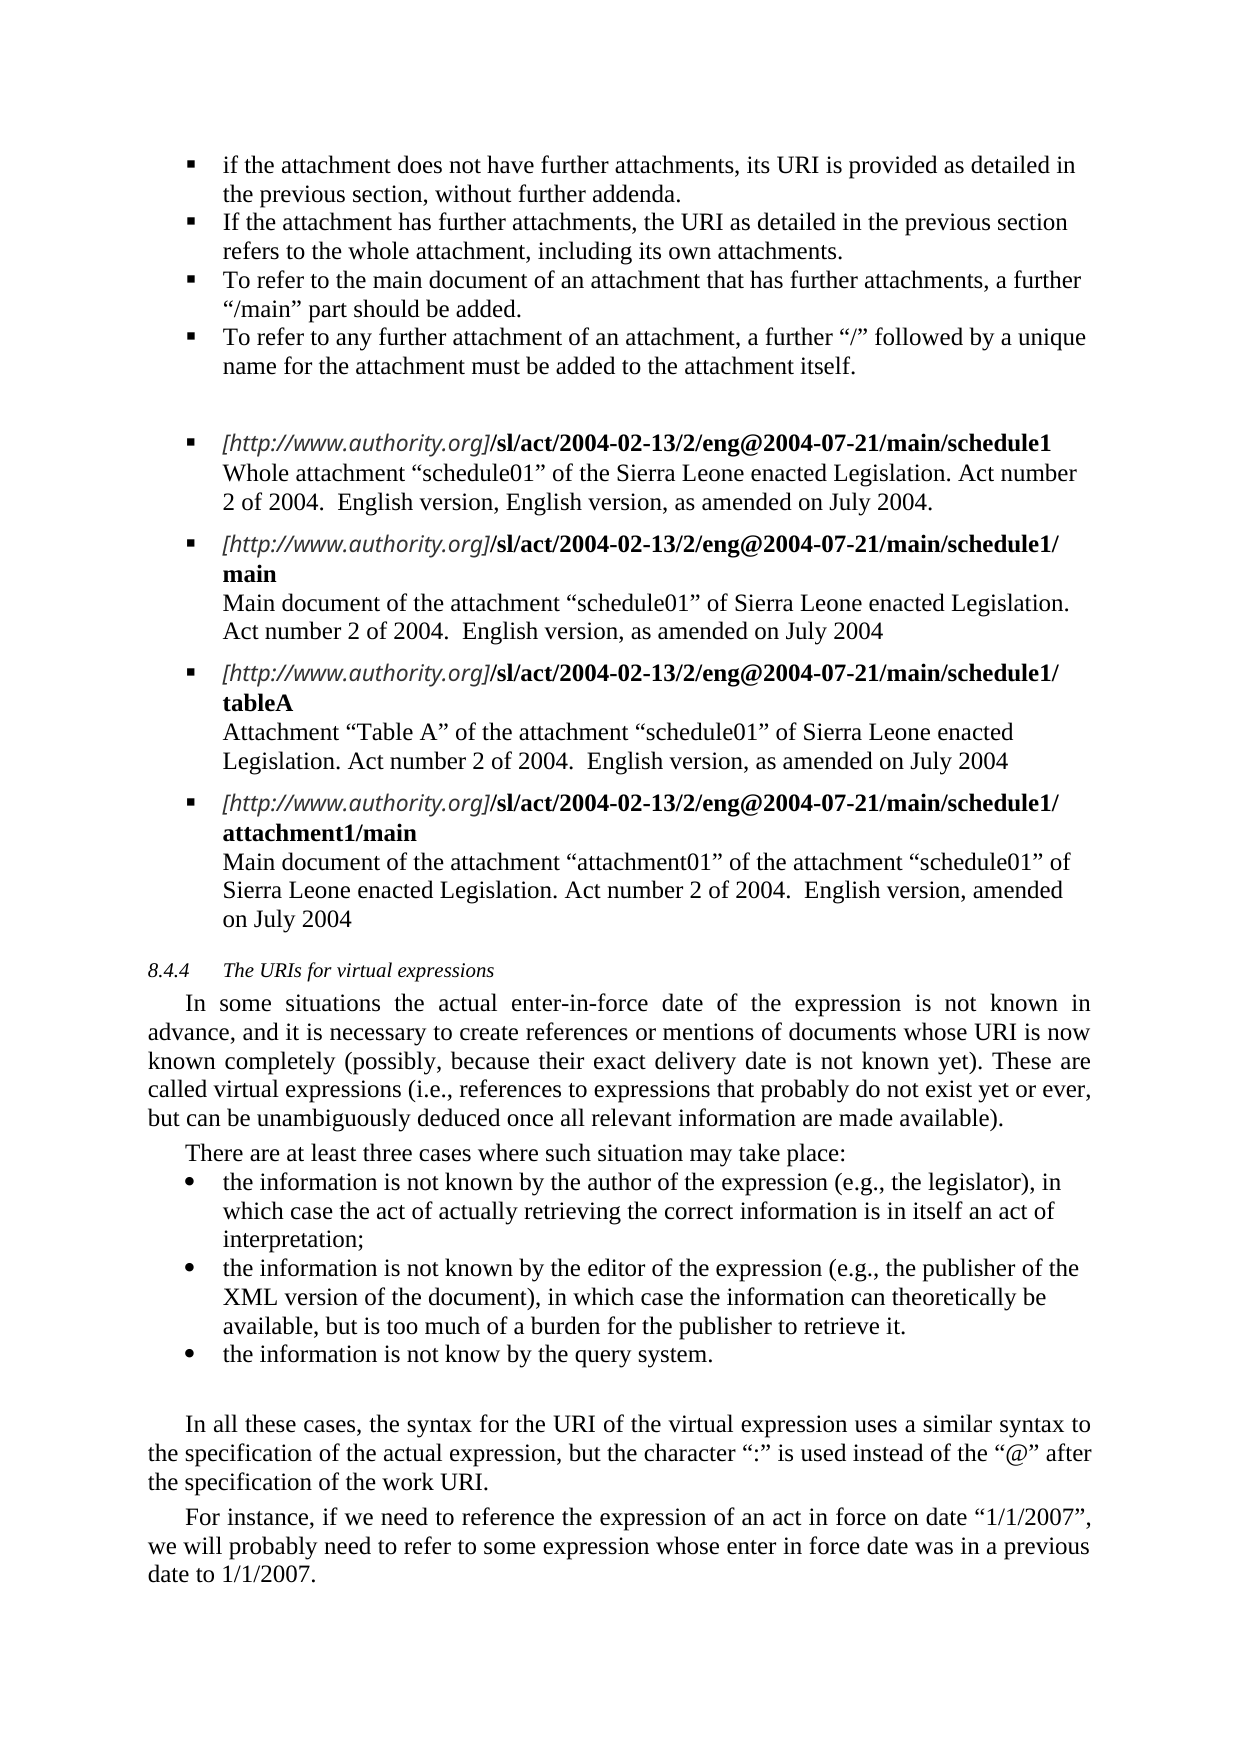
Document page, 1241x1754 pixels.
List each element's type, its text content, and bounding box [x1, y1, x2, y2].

list [http://www.authority.org]/sl/act/2004-02-13/2/eng@2004-07-21/main/schedule1 Whole attachment “schedule01” of the Sierra Leone enacted Legislation. Act number 2 of 2004. English version, English version, as amended on July 2004. [185, 427, 1092, 516]
list To refer to any further attachment of an attachment, a further “/” followed by a unique name for the attachment must be added to the attachment itself. [185, 322, 1092, 380]
list the information is not known by the editor of the expression (e.g., the publisher of the XML version of the document), in which case the information can theoretically be available, but is too much of a burden for the publisher to retrieve it. [185, 1253, 1092, 1339]
list the information is not know by the query system. [185, 1339, 1092, 1368]
list [http://www.authority.org]/sl/act/2004-02-13/2/eng@2004-07-21/main/schedule1/attachment1/main Main document of the attachment “attachment01” of the attachment “schedule01” of Sierra Leone enacted Legislation. Act number 2 of 2004. English version, amended on July 2004 [185, 787, 1092, 933]
list if the attachment does not have further attachments, its URI is provided as detailed in the previous section, without further addenda. [185, 150, 1092, 207]
text There are at least three cases where such situation may take place: [148, 1138, 1092, 1167]
list If the attachment has further attachments, the URI as detailed in the previous section refers to the whole attachment, including its own attachments. [185, 207, 1092, 265]
list [http://www.authority.org]/sl/act/2004-02-13/2/eng@2004-07-21/main/schedule1/main Main document of the attachment “schedule01” of Sierra Leone enacted Legislation. Act number 2 of 2004. English version, as amended on July 2004 [185, 528, 1092, 645]
text In all these cases, the syntax for the URI of the virtual expression uses a similar syntax to the specification of the actual expression, but the character “:” is used instead of the “@” after the specification of the work URI. [148, 1409, 1092, 1496]
list the information is not known by the author of the expression (e.g., the legislator), in which case the act of actually retrieving the correct information is in itself an act of interpretation; [185, 1167, 1092, 1253]
list To refer to the main document of an attachment that has further attachments, a further “/main” part should be added. [185, 265, 1092, 322]
list [http://www.authority.org]/sl/act/2004-02-13/2/eng@2004-07-21/main/schedule1/tableA Attachment “Table A” of the attachment “schedule01” of Sierra Leone enacted Legislation. Act number 2 of 2004. English version, as amended on July 2004 [185, 657, 1092, 775]
subtitle The URIs for virtual expressions [148, 958, 1092, 982]
text For instance, if we need to reference the expression of an act in force on date “1/1/2007”, we will probably need to refer to some expression whose enter in force date was in a previous date to 1/1/2007. [148, 1502, 1092, 1588]
text In some situations the actual enter-in-force date of the expression is not known in advance, and it is necessary to create references or mentions of documents whose URI is now known completely (possibly, because their exact delivery date is not known yet). These are called virtual expressions (i.e., references to expressions that probably do not exist yet or ever, but can be unambiguously deduced once all relevant information are made available). [148, 988, 1092, 1132]
